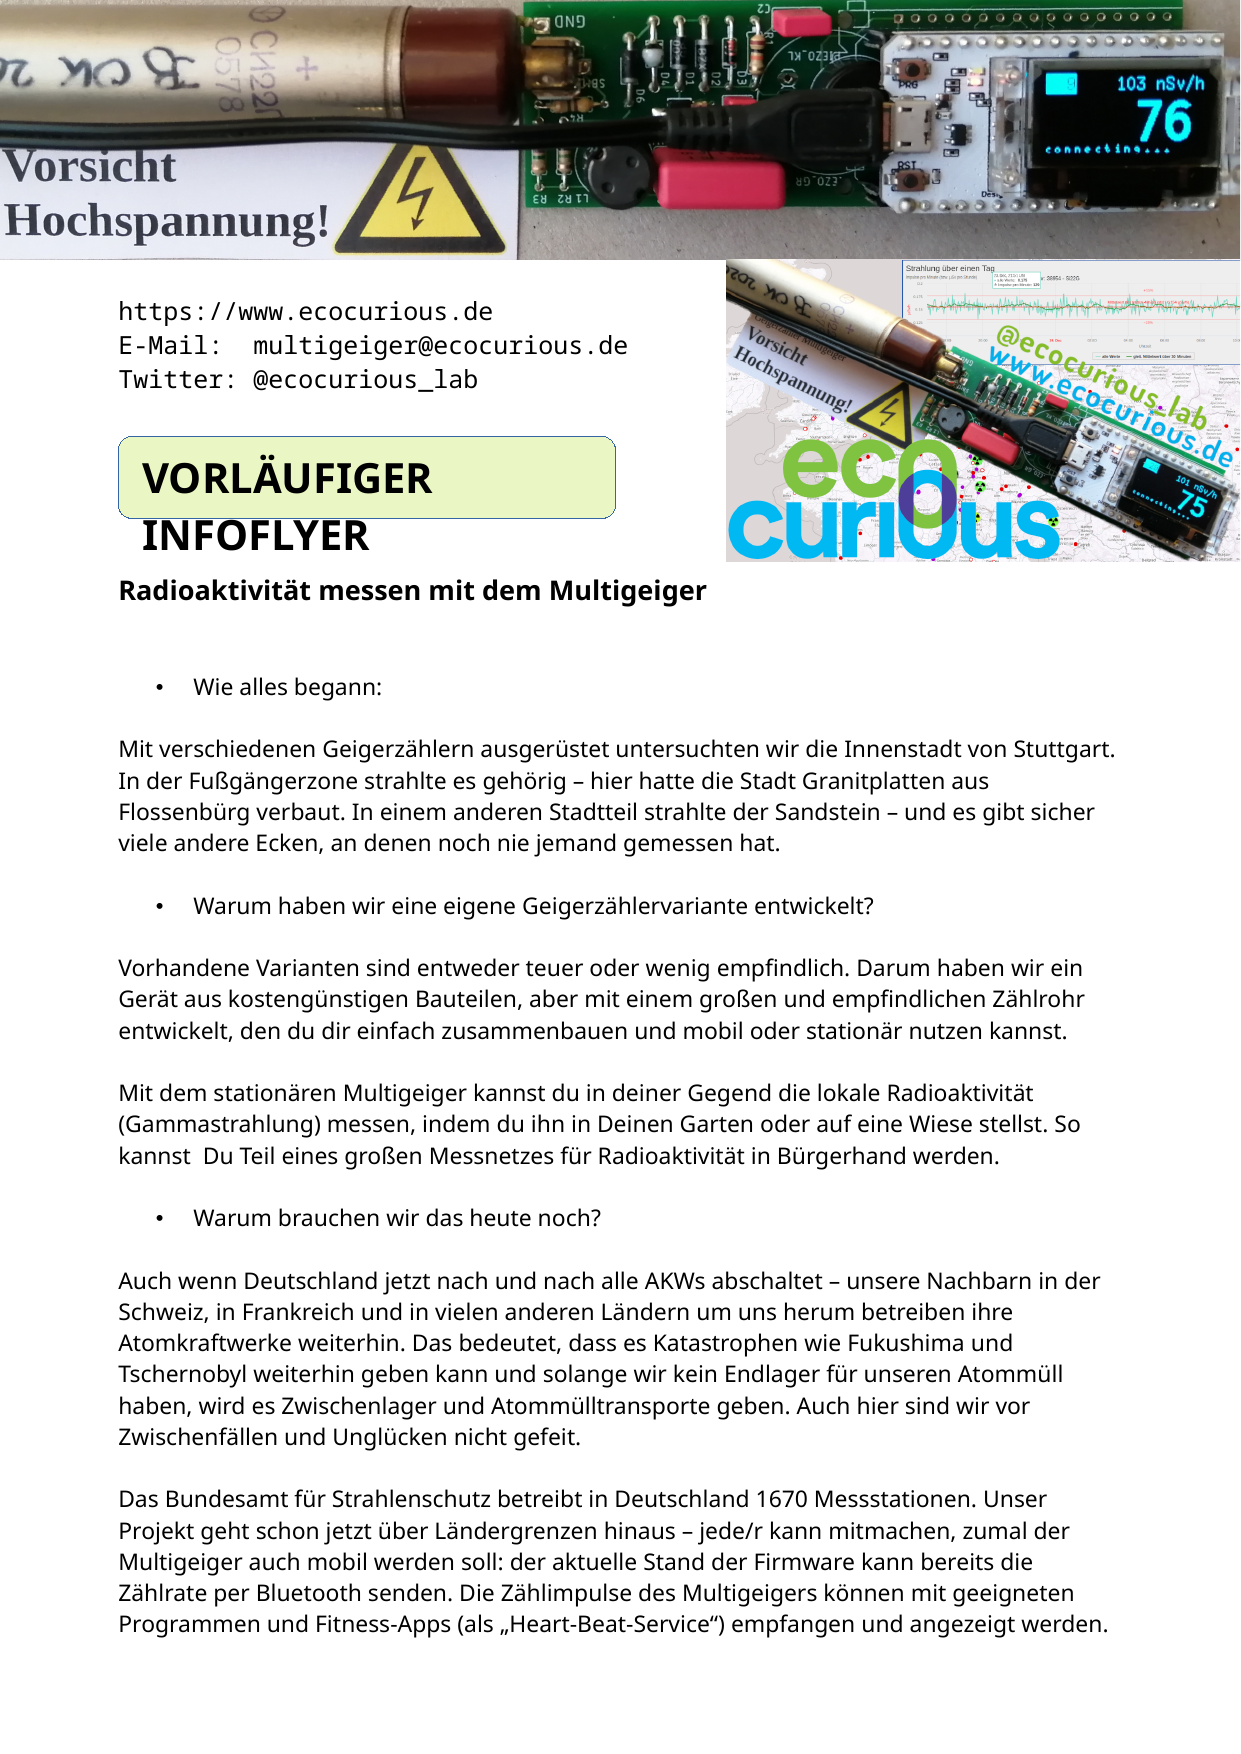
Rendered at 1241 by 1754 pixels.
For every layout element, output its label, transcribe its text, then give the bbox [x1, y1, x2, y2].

text Das Bundesamt für Strahlenschutz betreibt in Deutschland 1670 Messstationen. Unser Projekt geht schon jetzt über Ländergrenzen hinaus – jede/r kann mitmachen, zumal der Multigeiger auch mobil werden soll: der aktuelle Stand der Firmware kann bereits die Zählrate per Bluetooth senden. Die Zählimpulse des Multigeigers können mit geeigneten Programmen und Fitness-Apps (als „Heart-Beat-Service“) empfangen und angezeigt werden. [118, 1483, 1122, 1639]
text Auch wenn Deutschland jetzt nach und nach alle AKWs abschaltet – unsere Nachbarn in der Schweiz, in Frankreich und in vielen anderen Ländern um uns herum betreiben ihre Atomkraftwerke weiterhin. Das bedeutet, dass es Katastrophen wie Fukushima und Tschernobyl weiterhin geben kann und solange wir kein Endlager für unseren Atommüll haben, wird es Zwischenlager und Atommülltransporte geben. Auch hier sind wir vor Zwischenfällen und Unglücken nicht gefeit. [118, 1264, 1122, 1452]
text Mit dem stationären Multigeiger kannst du in deiner Gegend die lokale Radioaktivität (Gammastrahlung) messen, indem du ihn in Deinen Garten oder auf eine Wiese stellst. So kannst Du Teil eines großen Messnetzes für Radioaktivität in Bürgerhand werden. [118, 1077, 1122, 1171]
text https://www.ecocurious.de [118, 293, 726, 327]
text E-Mail: multigeiger@ecocurious.de [118, 327, 726, 361]
list Wie alles begann: [156, 671, 1122, 702]
list Warum haben wir eine eigene Geigerzählervariante entwickelt? [156, 889, 1122, 921]
text Vorhandene Varianten sind entweder teuer oder wenig empfindlich. Darum haben wir ein Gerät aus kostengünstigen Bauteilen, aber mit einem großen und empfindlichen Zählrohr entwickelt, den du dir einfach zusammenbauen und mobil oder stationär nutzen kannst. [118, 952, 1122, 1046]
text Twitter: @ecocurious_lab [118, 361, 726, 396]
picture [0, 0, 1241, 562]
text Radioaktivität messen mit dem Multigeiger [118, 571, 1122, 608]
list Warum brauchen wir das heute noch? [156, 1202, 1122, 1233]
text Mit verschiedenen Geigerzählern ausgerüstet untersuchten wir die Innenstadt von Stuttgart. In der Fußgängerzone strahlte es gehörig – hier hatte die Stadt Granitplatten aus Flossenbürg verbaut. In einem anderen Stadtteil strahlte der Sandstein – und es gibt sicher viele andere Ecken, an denen noch nie jemand gemessen hat. [118, 733, 1122, 858]
